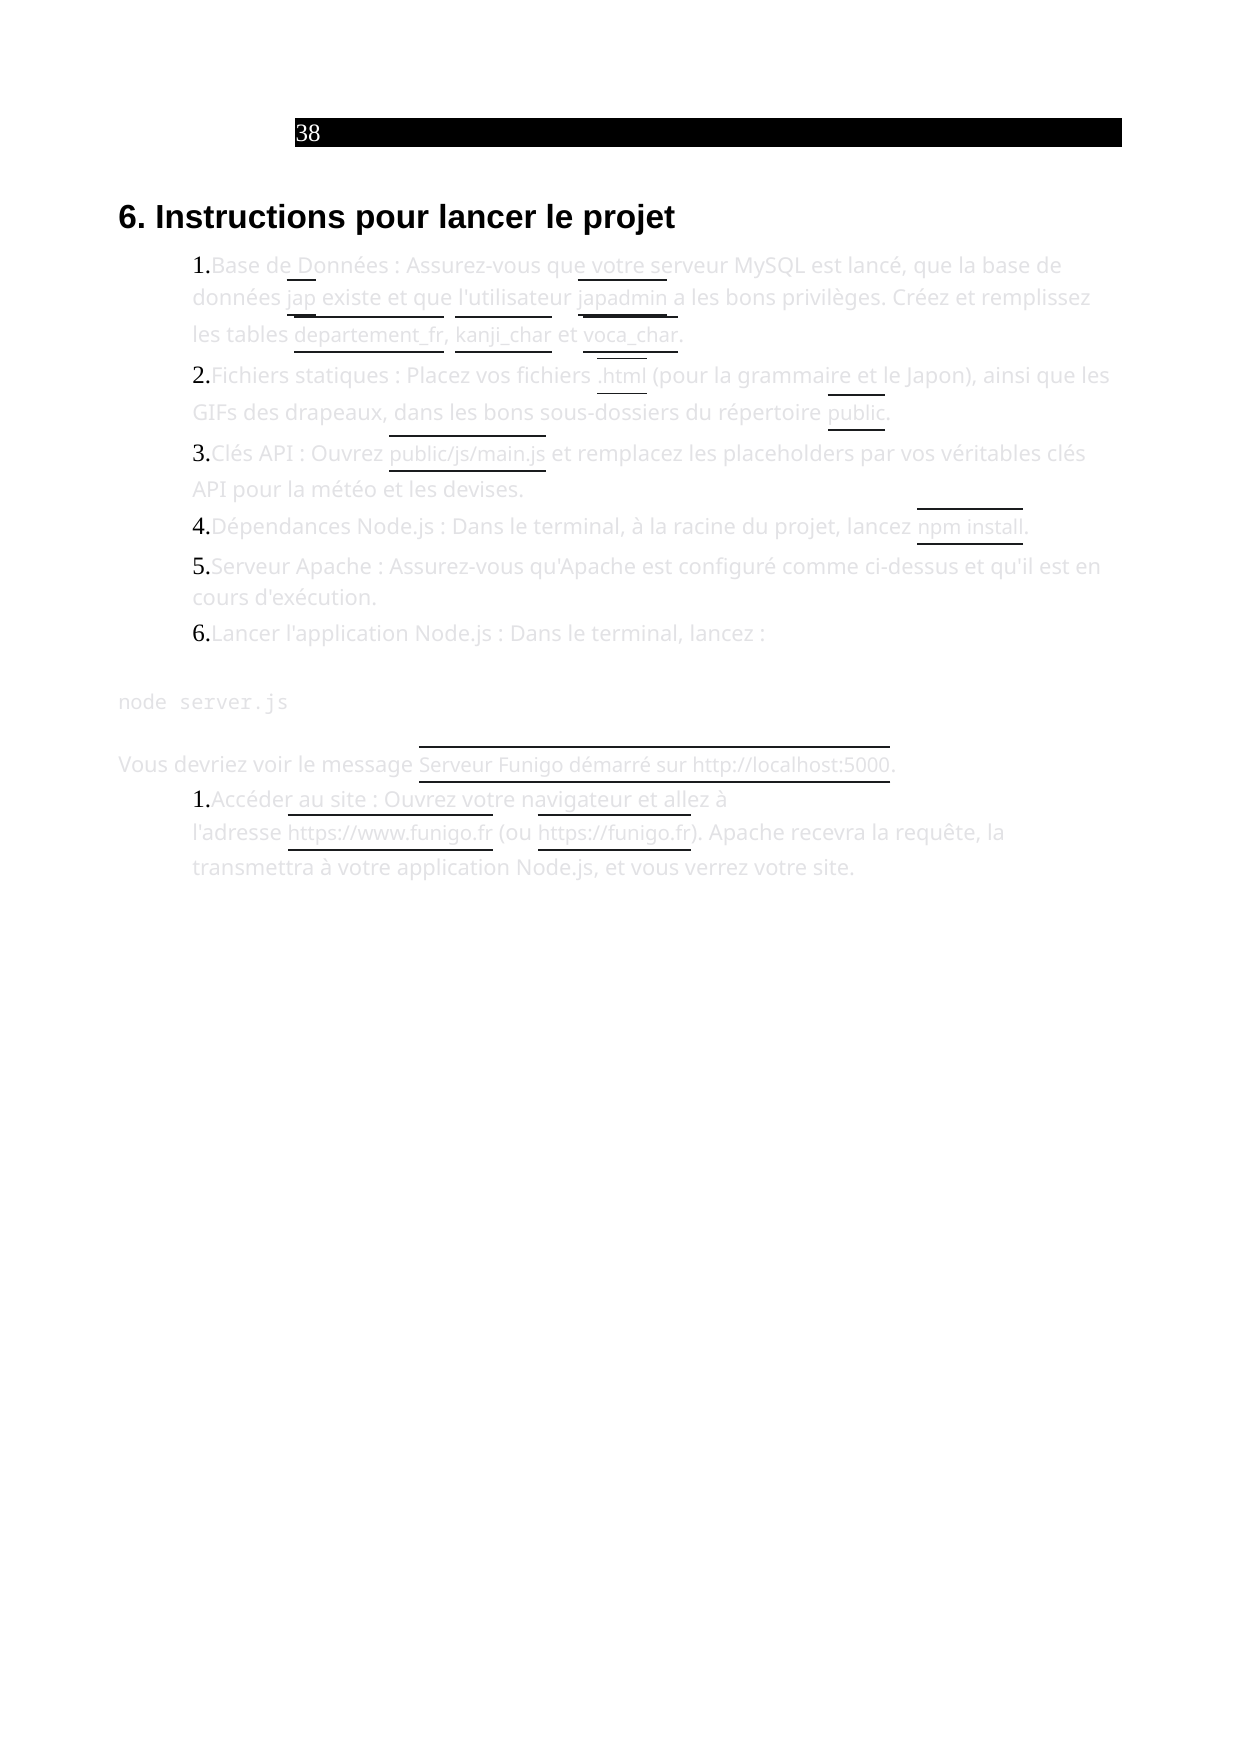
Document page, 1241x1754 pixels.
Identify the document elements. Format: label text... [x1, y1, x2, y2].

text Vous devriez voir le message Serveur Funigo démarré sur http://localhost:5000. [118, 746, 1122, 783]
list Serveur Apache : Assurez-vous qu'Apache est configuré comme ci-dessus et qu'il est en cours d'exécution. [118, 549, 1122, 612]
subtitle 6. Instructions pour lancer le projet [118, 197, 1122, 236]
list Base de Données : Assurez-vous que votre serveur MySQL est lancé, que la base de données jap existe et que l'utilisateur japadmin a les bons privilèges. Créez et remplissez les tables departement_fr, kanji_char et voca_char. [118, 248, 1122, 353]
text node server.js [118, 684, 1122, 715]
list Lancer l'application Node.js : Dans le terminal, lancez : [118, 617, 1122, 648]
list Fichiers statiques : Placez vos fichiers .html (pour la grammaire et le Japon), ainsi que les GIFs des drapeaux, dans les bons sous-dossiers du répertoire public. [118, 357, 1122, 431]
list Accéder au site : Ouvrez votre navigateur et allez à l'adresse https://www.funigo.fr (ou https://funigo.fr). Apache recevra la requête, la transmettra à votre application Node.js, et vous verrez votre site. [118, 783, 1122, 882]
list Clés API : Ouvrez public/js/main.js et remplacez les placeholders par vos véritables clés API pour la météo et les devises. [118, 435, 1122, 503]
list Dépendances Node.js : Dans le terminal, à la racine du projet, lancez npm install. [118, 508, 1122, 545]
